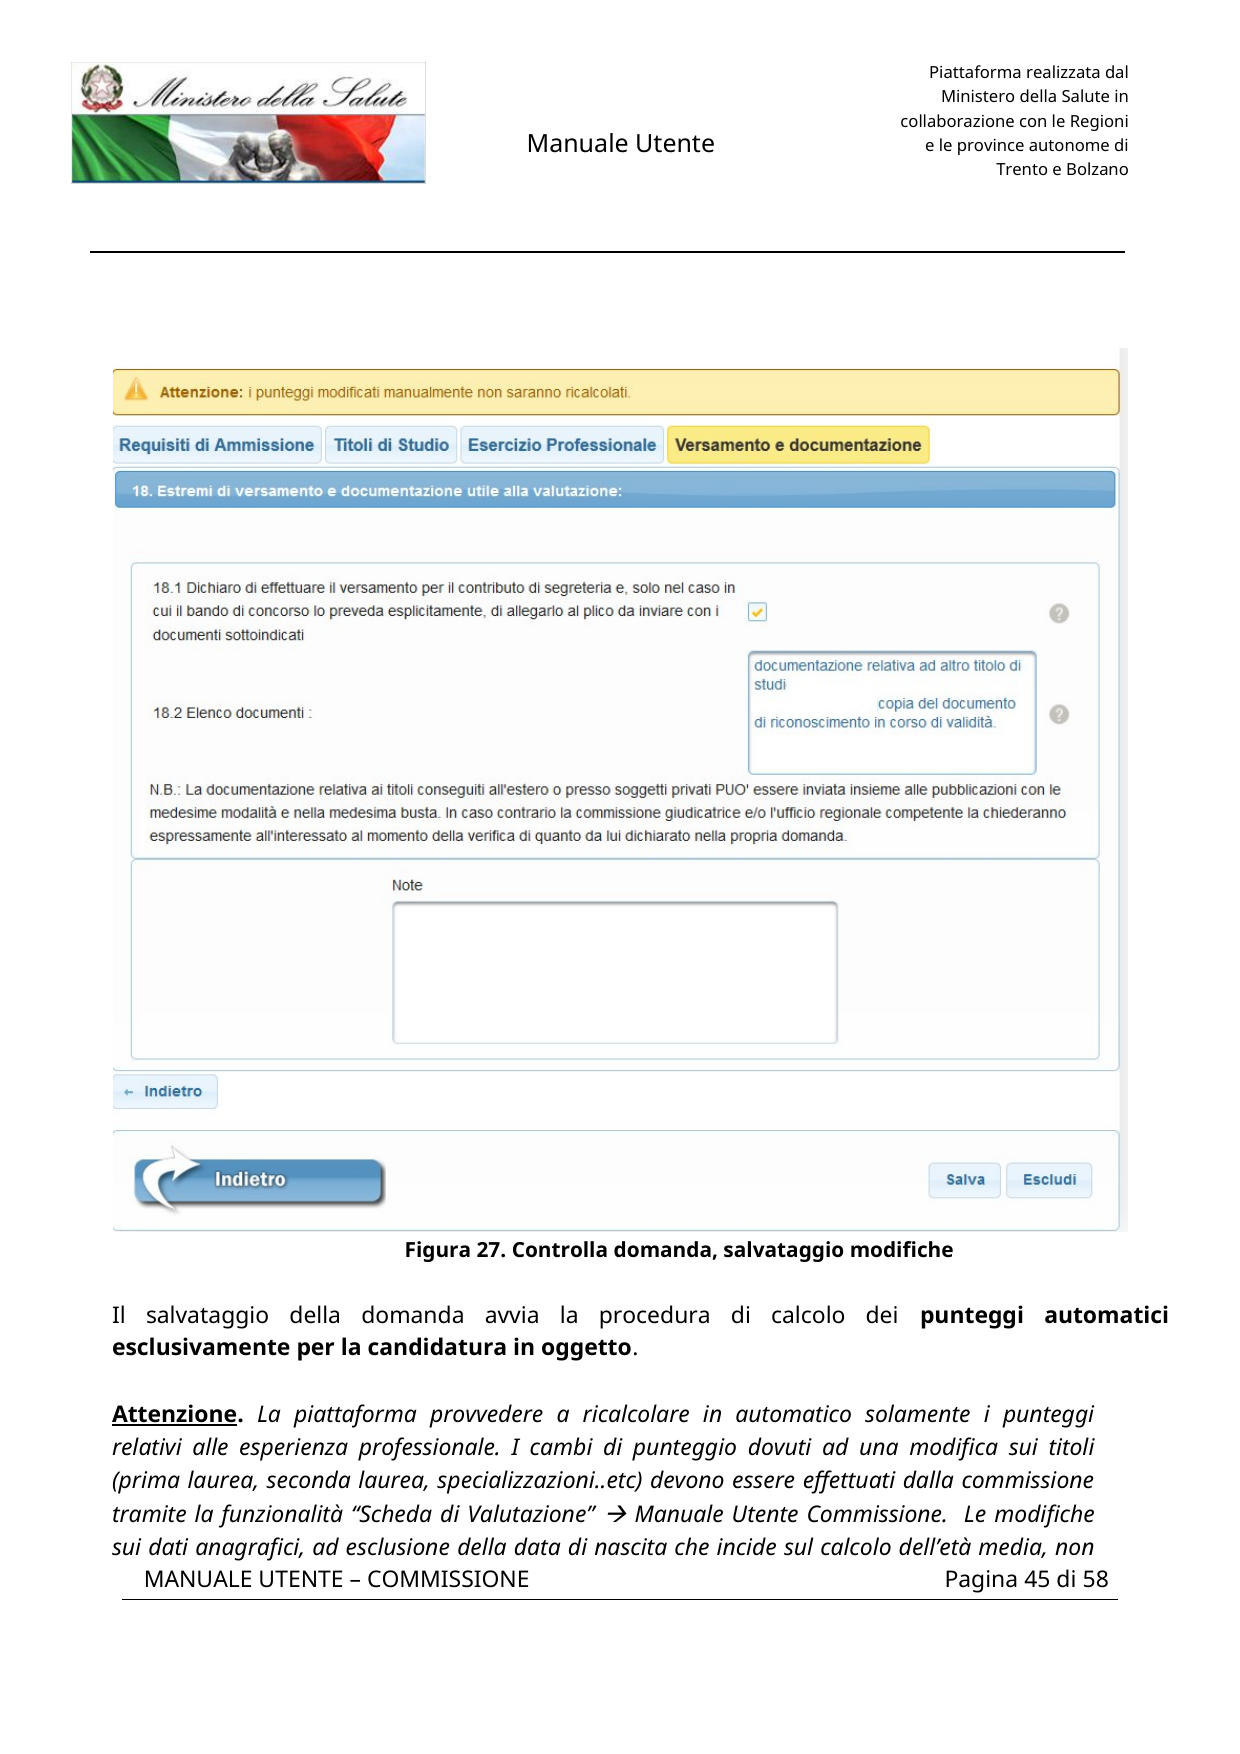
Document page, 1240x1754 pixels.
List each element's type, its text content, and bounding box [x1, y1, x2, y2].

text Figura 27. Controlla domanda, salvataggio modifiche [112, 1235, 1178, 1263]
text Il salvataggio della domanda avvia la procedura di calcolo dei punteggi automatici esclusivamente per la candidatura in oggetto. [112, 1299, 1169, 1362]
text Attenzione. La piattaforma provvedere a ricalcolare in automatico solamente i punteggi relativi alle esperienza professionale. I cambi di punteggio dovuti ad una modifica sui titoli (prima laurea, seconda laurea, specializzazioni..etc) devono essere effettuati dalla commissione tramite la funzionalità “Scheda di Valutazione”  Manuale Utente Commissione. Le modifiche sui dati anagrafici, ad esclusione della data di nascita che incide sul calcolo dell’età media, non [112, 1397, 1098, 1562]
